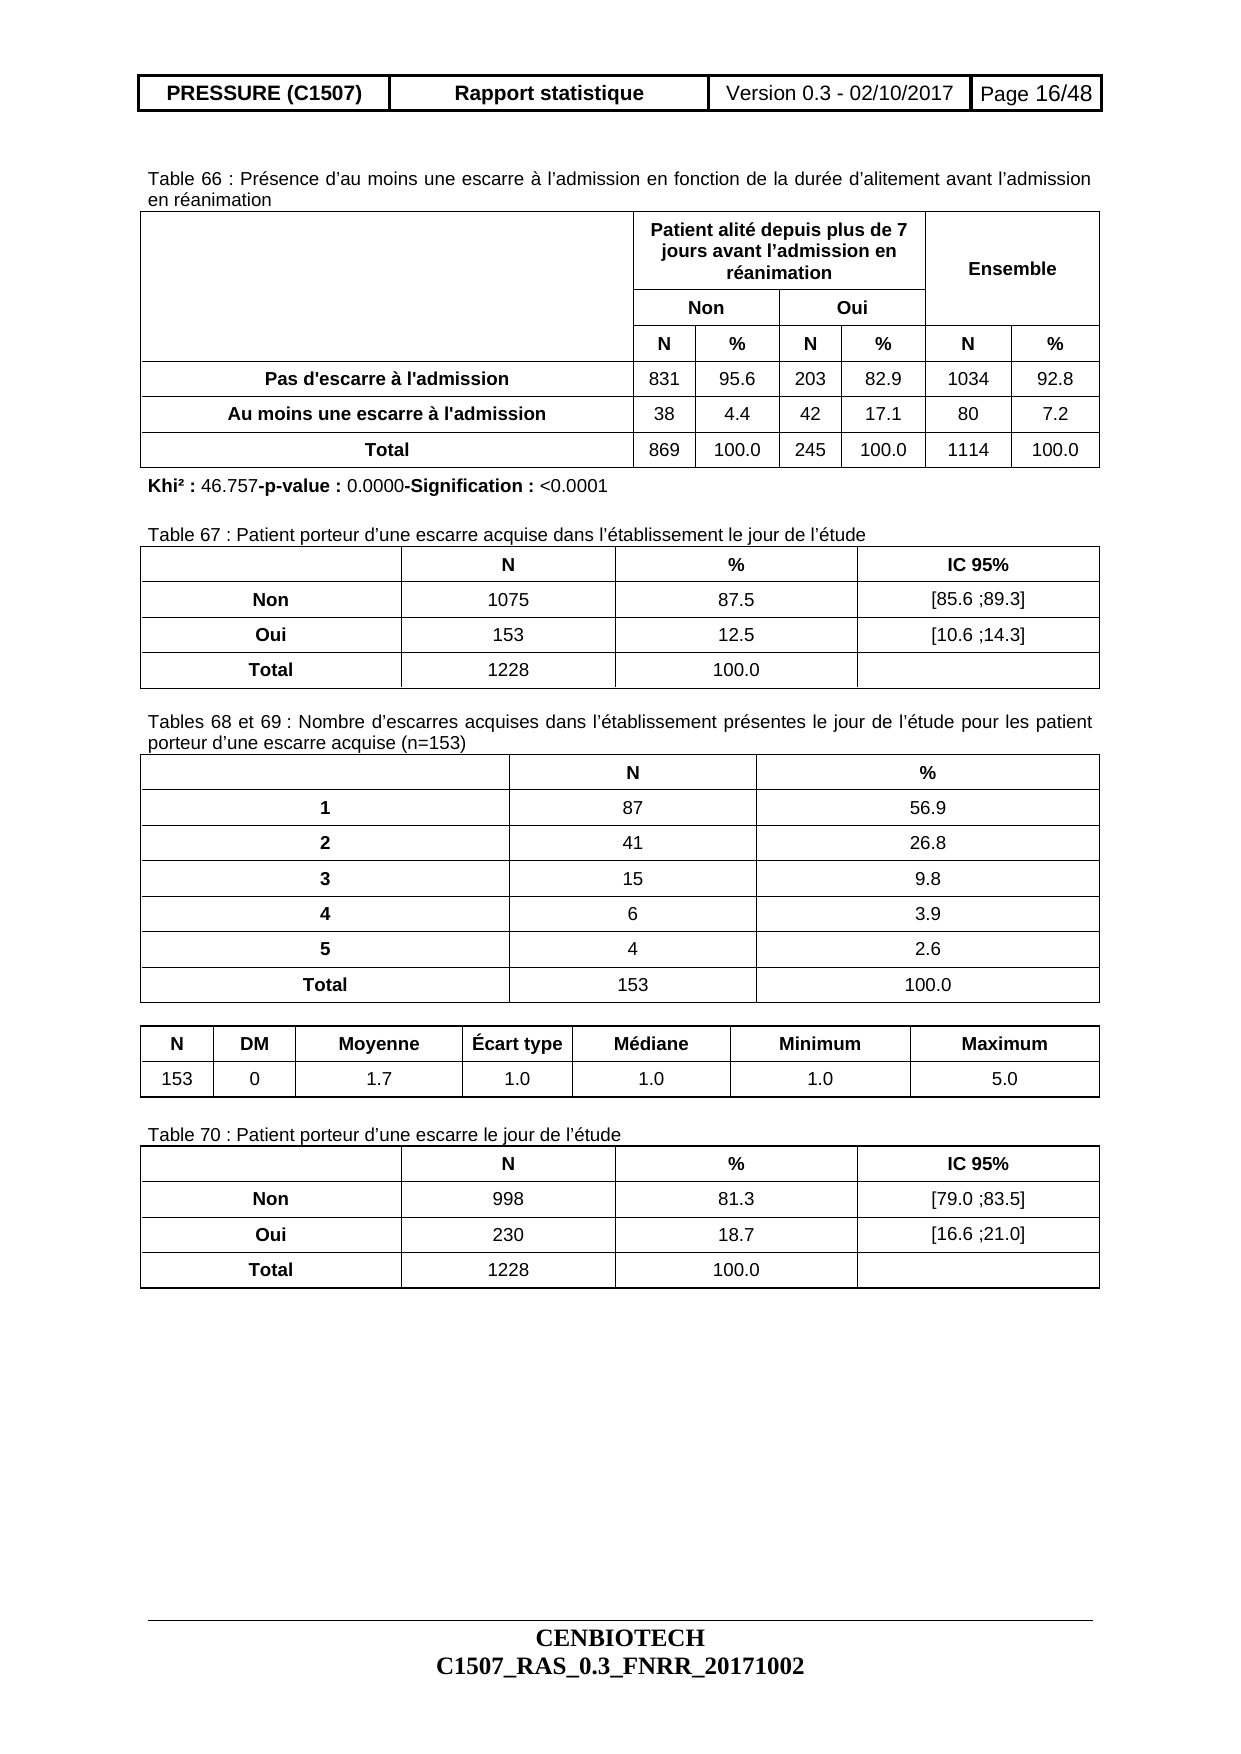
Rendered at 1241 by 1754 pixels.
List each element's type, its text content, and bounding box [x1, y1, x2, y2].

table_cell 5.0 [911, 1062, 1099, 1096]
table_cell 100.0 [616, 1253, 857, 1287]
table_cell 12.5 [616, 618, 857, 652]
table_cell 1.0 [731, 1062, 910, 1096]
table_cell 15 [510, 861, 756, 896]
table_header % [616, 547, 857, 581]
table_cell 6 [510, 897, 756, 931]
table_cell 56.9 [757, 790, 1099, 825]
table_cell 42 [780, 397, 841, 431]
table_cell Non [141, 582, 401, 617]
table_header IC 95% [858, 1147, 1099, 1181]
table_cell 1 [141, 790, 509, 825]
table_cell 1.0 [573, 1062, 730, 1096]
table_cell 100.0 [757, 968, 1099, 1002]
table_cell 26.8 [757, 826, 1099, 860]
table_cell 5 [141, 932, 509, 966]
table_header N [141, 1027, 213, 1061]
text Tables 68 et 69 : Nombre d’escarres acquises dans l’établissement présentes le jour de l’étude pour les patient porteur d’une escarre acquise (n=153) [148, 711, 1093, 754]
table_cell 87 [510, 790, 756, 825]
table_cell Non [141, 1182, 401, 1216]
table_cell 3.9 [757, 897, 1099, 931]
table_cell [79.0 ;83.5] [858, 1182, 1099, 1216]
table_header [141, 755, 509, 789]
text Table 70 : Patient porteur d’une escarre le jour de l’étude [148, 1124, 1093, 1145]
table_cell 9.8 [757, 861, 1099, 896]
table_cell 4 [141, 897, 509, 931]
table_header N [402, 547, 615, 581]
table_cell 153 [402, 618, 615, 652]
text Table 67 : Patient porteur d’une escarre acquise dans l’établissement le jour de l’étude [148, 524, 1093, 546]
table_header Ensemble [926, 212, 1099, 325]
table_header % [616, 1147, 857, 1181]
table_cell 92.8 [1012, 362, 1099, 396]
table_cell 998 [402, 1182, 615, 1216]
table_header DM [214, 1027, 295, 1061]
table_cell N [634, 326, 695, 361]
table_header [141, 547, 401, 581]
table_cell 100.0 [842, 433, 925, 467]
table_cell 38 [634, 397, 695, 431]
table_header Maximum [911, 1027, 1099, 1061]
table_cell 153 [141, 1062, 213, 1096]
table_cell 2.6 [757, 932, 1099, 966]
text Table 66 : Présence d’au moins une escarre à l’admission en fonction de la durée d’alitement avant l’admission en réanimation [148, 167, 1093, 211]
table_cell 1.7 [296, 1062, 462, 1096]
table_cell % [842, 326, 925, 361]
table_cell 1034 [926, 362, 1011, 396]
table_cell Total [141, 433, 633, 467]
table_header IC 95% [858, 547, 1099, 581]
table_cell Pas d'escarre à l'admission [141, 362, 633, 396]
table_cell 245 [780, 433, 841, 467]
table_cell N [780, 326, 841, 361]
table_cell 7.2 [1012, 397, 1099, 431]
table_cell 80 [926, 397, 1011, 431]
table_cell [85.6 ;89.3] [858, 582, 1099, 617]
table_header Écart type [463, 1027, 572, 1061]
table_cell Non [634, 290, 779, 325]
table_cell [858, 1253, 1099, 1287]
table_cell 95.6 [696, 362, 779, 396]
table_header Médiane [573, 1027, 730, 1061]
table_header Moyenne [296, 1027, 462, 1061]
table_cell 2 [141, 826, 509, 860]
table_header N [402, 1147, 615, 1181]
table_header % [757, 755, 1099, 789]
table_cell 17.1 [842, 397, 925, 431]
table_cell 0 [214, 1062, 295, 1096]
table_cell 82.9 [842, 362, 925, 396]
table_cell 87.5 [616, 582, 857, 617]
table_cell 3 [141, 861, 509, 896]
table_cell 153 [510, 968, 756, 1002]
table_cell 230 [402, 1218, 615, 1252]
table_cell 1228 [402, 653, 615, 687]
table_cell 1228 [402, 1253, 615, 1287]
table_cell Oui [141, 1218, 401, 1252]
table_cell 18.7 [616, 1218, 857, 1252]
table_cell N [926, 326, 1011, 361]
table_cell Au moins une escarre à l'admission [141, 397, 633, 431]
table_cell 869 [634, 433, 695, 467]
table_cell Total [141, 653, 401, 687]
table_cell % [696, 326, 779, 361]
table_cell 831 [634, 362, 695, 396]
table_cell Total [141, 968, 509, 1002]
table_header N [510, 755, 756, 789]
table_header [141, 212, 633, 361]
table_cell 1114 [926, 433, 1011, 467]
table_cell [858, 653, 1099, 687]
table_cell 100.0 [616, 653, 857, 687]
table_cell 100.0 [1012, 433, 1099, 467]
text Khi² : 46.757-p-value : 0.0000-Signification : <0.0001 [148, 474, 1093, 496]
table_cell 1.0 [463, 1062, 572, 1096]
table_cell [10.6 ;14.3] [858, 618, 1099, 652]
table_cell 100.0 [696, 433, 779, 467]
table_cell 4 [510, 932, 756, 966]
table_cell 1075 [402, 582, 615, 617]
table_cell % [1012, 326, 1099, 361]
table_cell Total [141, 1253, 401, 1287]
table_cell 81.3 [616, 1182, 857, 1216]
table_cell Oui [780, 290, 925, 325]
table_header Patient alité depuis plus de 7 jours avant l’admission en réanimation [634, 212, 925, 289]
table_header [141, 1147, 401, 1181]
table_cell 4.4 [696, 397, 779, 431]
table_header Minimum [731, 1027, 910, 1061]
table_cell [16.6 ;21.0] [858, 1218, 1099, 1252]
table_cell 41 [510, 826, 756, 860]
table_cell Oui [141, 618, 401, 652]
table_cell 203 [780, 362, 841, 396]
